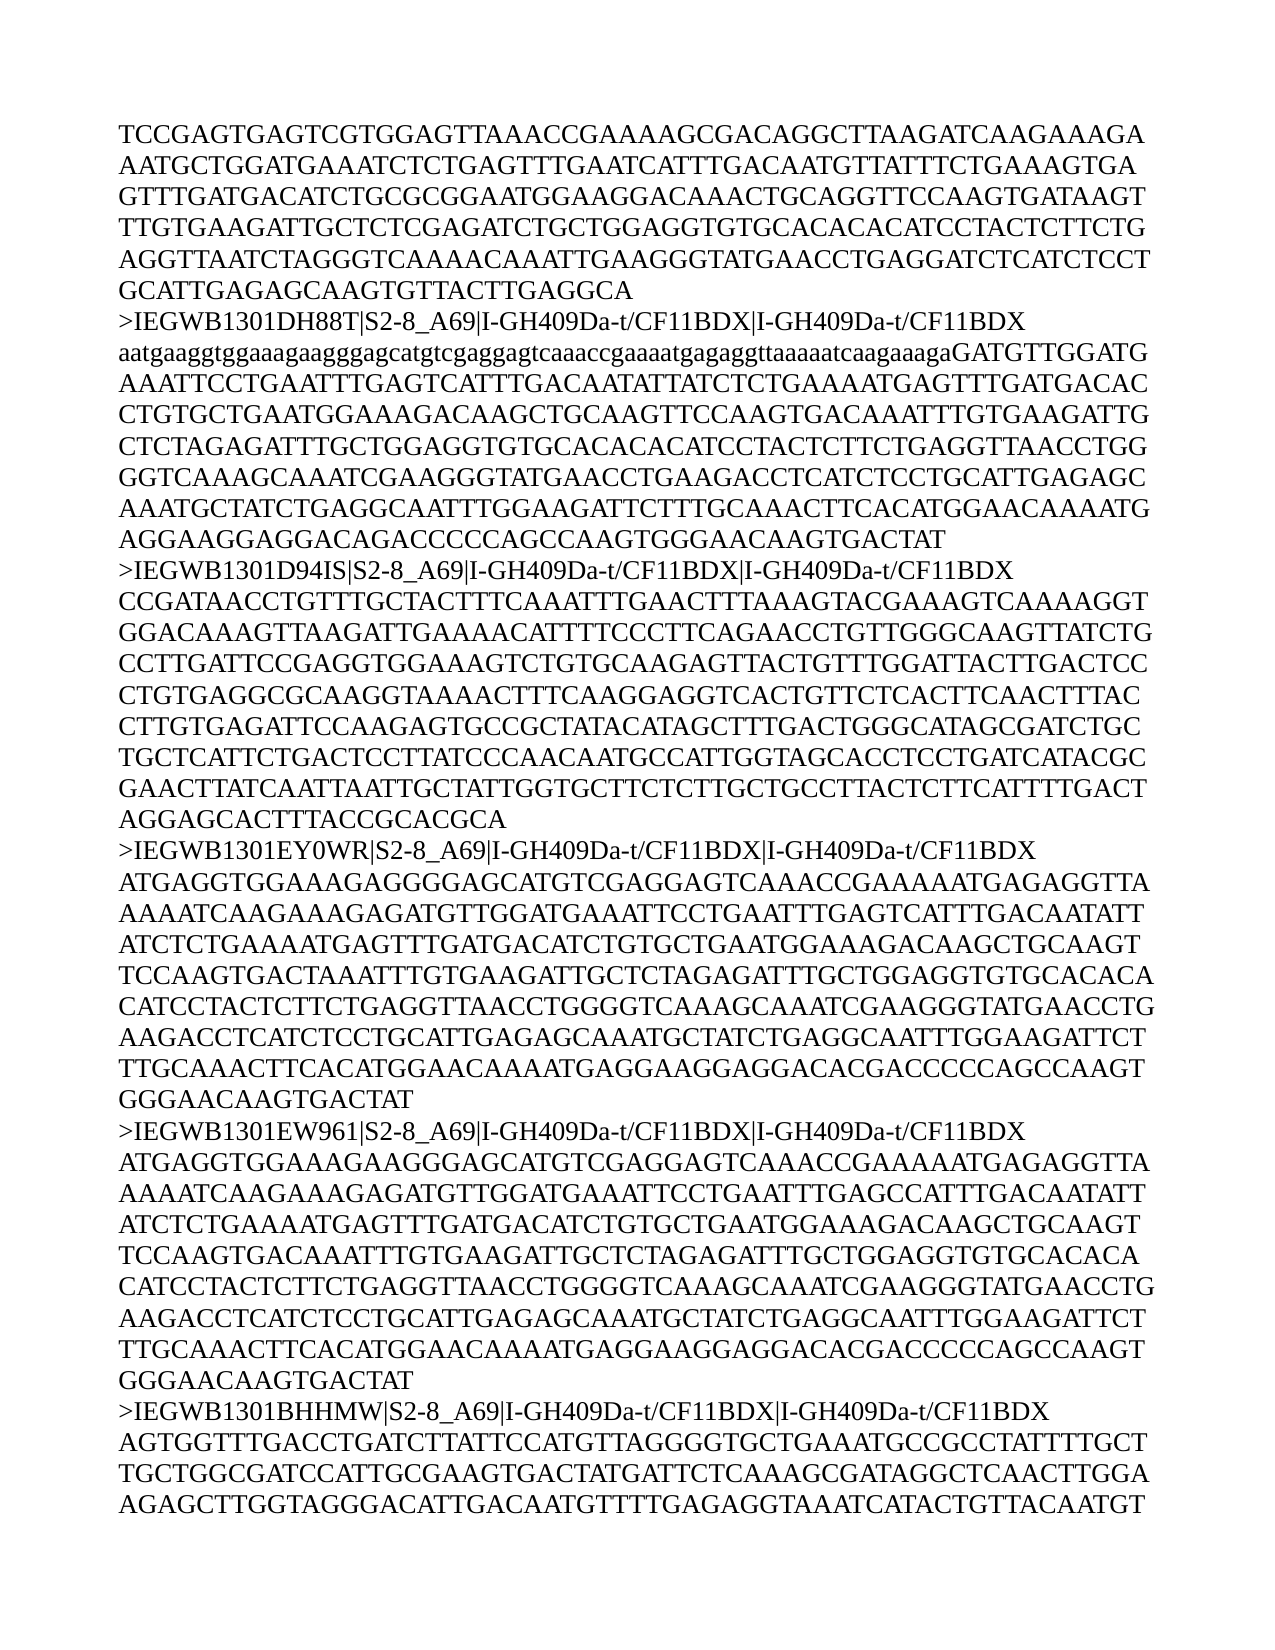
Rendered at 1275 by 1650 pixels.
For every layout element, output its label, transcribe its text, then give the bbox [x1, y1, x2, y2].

text AGTGGTTTGACCTGATCTTATTCCATGTTAGGGGTGCTGAAATGCCGCCTATTTTGCTTGCTGGCGATCCATTGCGAAGTGACTATGATTCTCAAAGCGATAGGCTCAACTTGGAAGAGCTTGGTAGGGACATTGACAATGTTTTGAGAGGTAAATCATACTGTTACAATGT [118, 1426, 1157, 1520]
text >IEGWB1301EW961|S2-8_A69|I-GH409Da-t/CF11BDX|I-GH409Da-t/CF11BDX [118, 1115, 1157, 1146]
text ATGAGGTGGAAAGAGGGGAGCATGTCGAGGAGTCAAACCGAAAAATGAGAGGTTAAAAATCAAGAAAGAGATGTTGGATGAAATTCCTGAATTTGAGTCATTTGACAATATTATCTCTGAAAATGAGTTTGATGACATCTGTGCTGAATGGAAAGACAAGCTGCAAGTTCCAAGTGACTAAATTTGTGAAGATTGCTCTAGAGATTTGCTGGAGGTGTGCACACACATCCTACTCTTCTGAGGTTAACCTGGGGTCAAAGCAAATCGAAGGGTATGAACCTGAAGACCTCATCTCCTGCATTGAGAGCAAATGCTATCTGAGGCAATTTGGAAGATTCTTTGCAAACTTCACATGGAACAAAATGAGGAAGGAGGACACGACCCCCAGCCAAGTGGGAACAAGTGACTAT [118, 866, 1157, 1115]
text >IEGWB1301DH88T|S2-8_A69|I-GH409Da-t/CF11BDX|I-GH409Da-t/CF11BDX [118, 305, 1157, 336]
text >IEGWB1301D94IS|S2-8_A69|I-GH409Da-t/CF11BDX|I-GH409Da-t/CF11BDX [118, 554, 1157, 585]
text >IEGWB1301BHHMW|S2-8_A69|I-GH409Da-t/CF11BDX|I-GH409Da-t/CF11BDX [118, 1395, 1157, 1426]
text aatgaaggtggaaagaagggagcatgtcgaggagtcaaaccgaaaatgagaggttaaaaatcaagaaagaGATGTTGGATGAAATTCCTGAATTTGAGTCATTTGACAATATTATCTCTGAAAATGAGTTTGATGACACCTGTGCTGAATGGAAAGACAAGCTGCAAGTTCCAAGTGACAAATTTGTGAAGATTGCTCTAGAGATTTGCTGGAGGTGTGCACACACATCCTACTCTTCTGAGGTTAACCTGGGGTCAAAGCAAATCGAAGGGTATGAACCTGAAGACCTCATCTCCTGCATTGAGAGCAAATGCTATCTGAGGCAATTTGGAAGATTCTTTGCAAACTTCACATGGAACAAAATGAGGAAGGAGGACAGACCCCCAGCCAAGTGGGAACAAGTGACTAT [118, 336, 1157, 554]
text CCGATAACCTGTTTGCTACTTTCAAATTTGAACTTTAAAGTACGAAAGTCAAAAGGTGGACAAAGTTAAGATTGAAAACATTTTCCCTTCAGAACCTGTTGGGCAAGTTATCTGCCTTGATTCCGAGGTGGAAAGTCTGTGCAAGAGTTACTGTTTGGATTACTTGACTCCCTGTGAGGCGCAAGGTAAAACTTTCAAGGAGGTCACTGTTCTCACTTCAACTTTACCTTGTGAGATTCCAAGAGTGCCGCTATACATAGCTTTGACTGGGCATAGCGATCTGCTGCTCATTCTGACTCCTTATCCCAACAATGCCATTGGTAGCACCTCCTGATCATACGCGAACTTATCAATTAATTGCTATTGGTGCTTCTCTTGCTGCCTTACTCTTCATTTTGACTAGGAGCACTTTACCGCACGCA [118, 585, 1157, 834]
text >IEGWB1301EY0WR|S2-8_A69|I-GH409Da-t/CF11BDX|I-GH409Da-t/CF11BDX [118, 834, 1157, 866]
text ATGAGGTGGAAAGAAGGGAGCATGTCGAGGAGTCAAACCGAAAAATGAGAGGTTAAAAATCAAGAAAGAGATGTTGGATGAAATTCCTGAATTTGAGCCATTTGACAATATTATCTCTGAAAATGAGTTTGATGACATCTGTGCTGAATGGAAAGACAAGCTGCAAGTTCCAAGTGACAAATTTGTGAAGATTGCTCTAGAGATTTGCTGGAGGTGTGCACACACATCCTACTCTTCTGAGGTTAACCTGGGGTCAAAGCAAATCGAAGGGTATGAACCTGAAGACCTCATCTCCTGCATTGAGAGCAAATGCTATCTGAGGCAATTTGGAAGATTCTTTGCAAACTTCACATGGAACAAAATGAGGAAGGAGGACACGACCCCCAGCCAAGTGGGAACAAGTGACTAT [118, 1146, 1157, 1395]
text TCCGAGTGAGTCGTGGAGTTAAACCGAAAAGCGACAGGCTTAAGATCAAGAAAGAAATGCTGGATGAAATCTCTGAGTTTGAATCATTTGACAATGTTATTTCTGAAAGTGAGTTTGATGACATCTGCGCGGAATGGAAGGACAAACTGCAGGTTCCAAGTGATAAGTTTGTGAAGATTGCTCTCGAGATCTGCTGGAGGTGTGCACACACATCCTACTCTTCTGAGGTTAATCTAGGGTCAAAACAAATTGAAGGGTATGAACCTGAGGATCTCATCTCCTGCATTGAGAGCAAGTGTTACTTGAGGCA [118, 118, 1157, 305]
